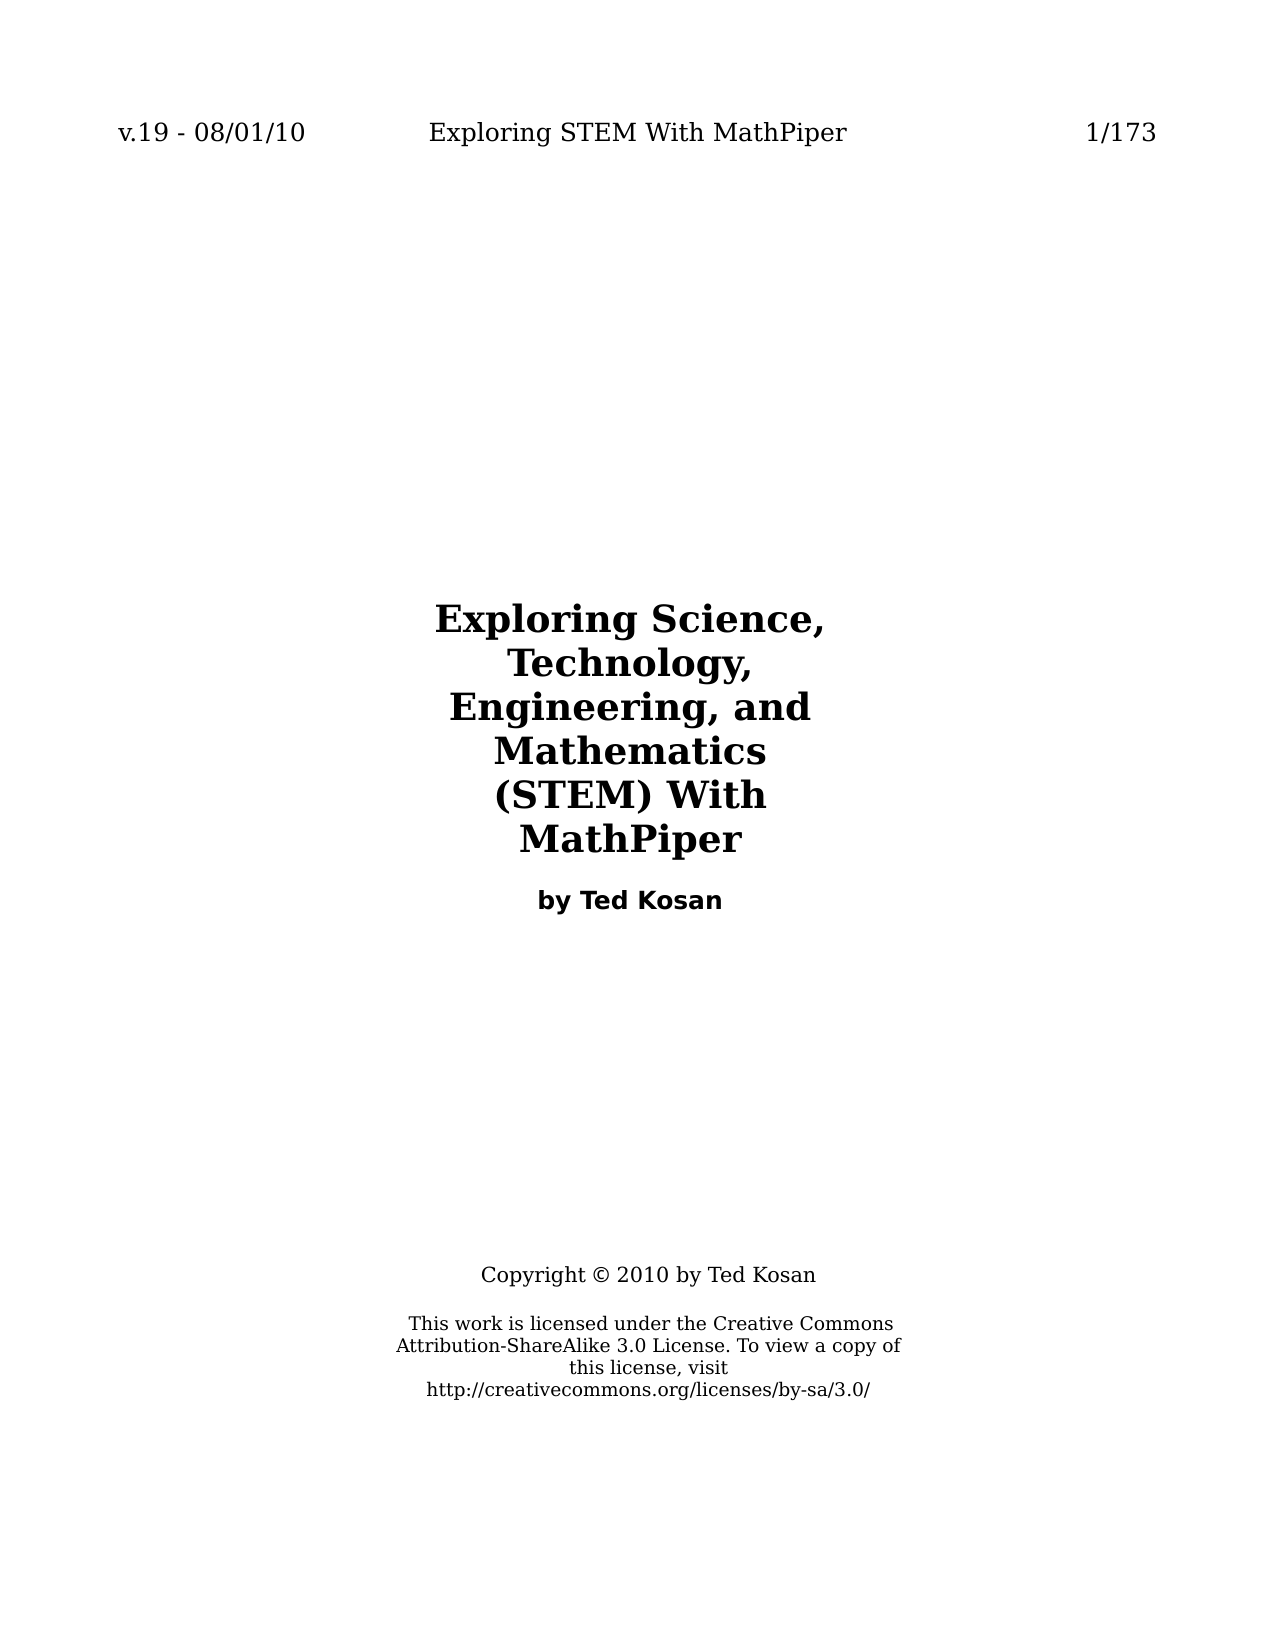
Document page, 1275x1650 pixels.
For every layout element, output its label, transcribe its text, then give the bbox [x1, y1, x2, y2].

text This work is licensed under the Creative Commons Attribution-ShareAlike 3.0 License. To view a copy of this license, visit http://creativecommons.org/licenses/by-sa/3.0/ [382, 1313, 915, 1401]
text by Ted Kosan [427, 887, 832, 916]
text Copyright © 2010 by Ted Kosan [382, 1260, 915, 1289]
text Exploring Science, Technology, Engineering, and Mathematics (STEM) With MathPiper [427, 597, 832, 862]
